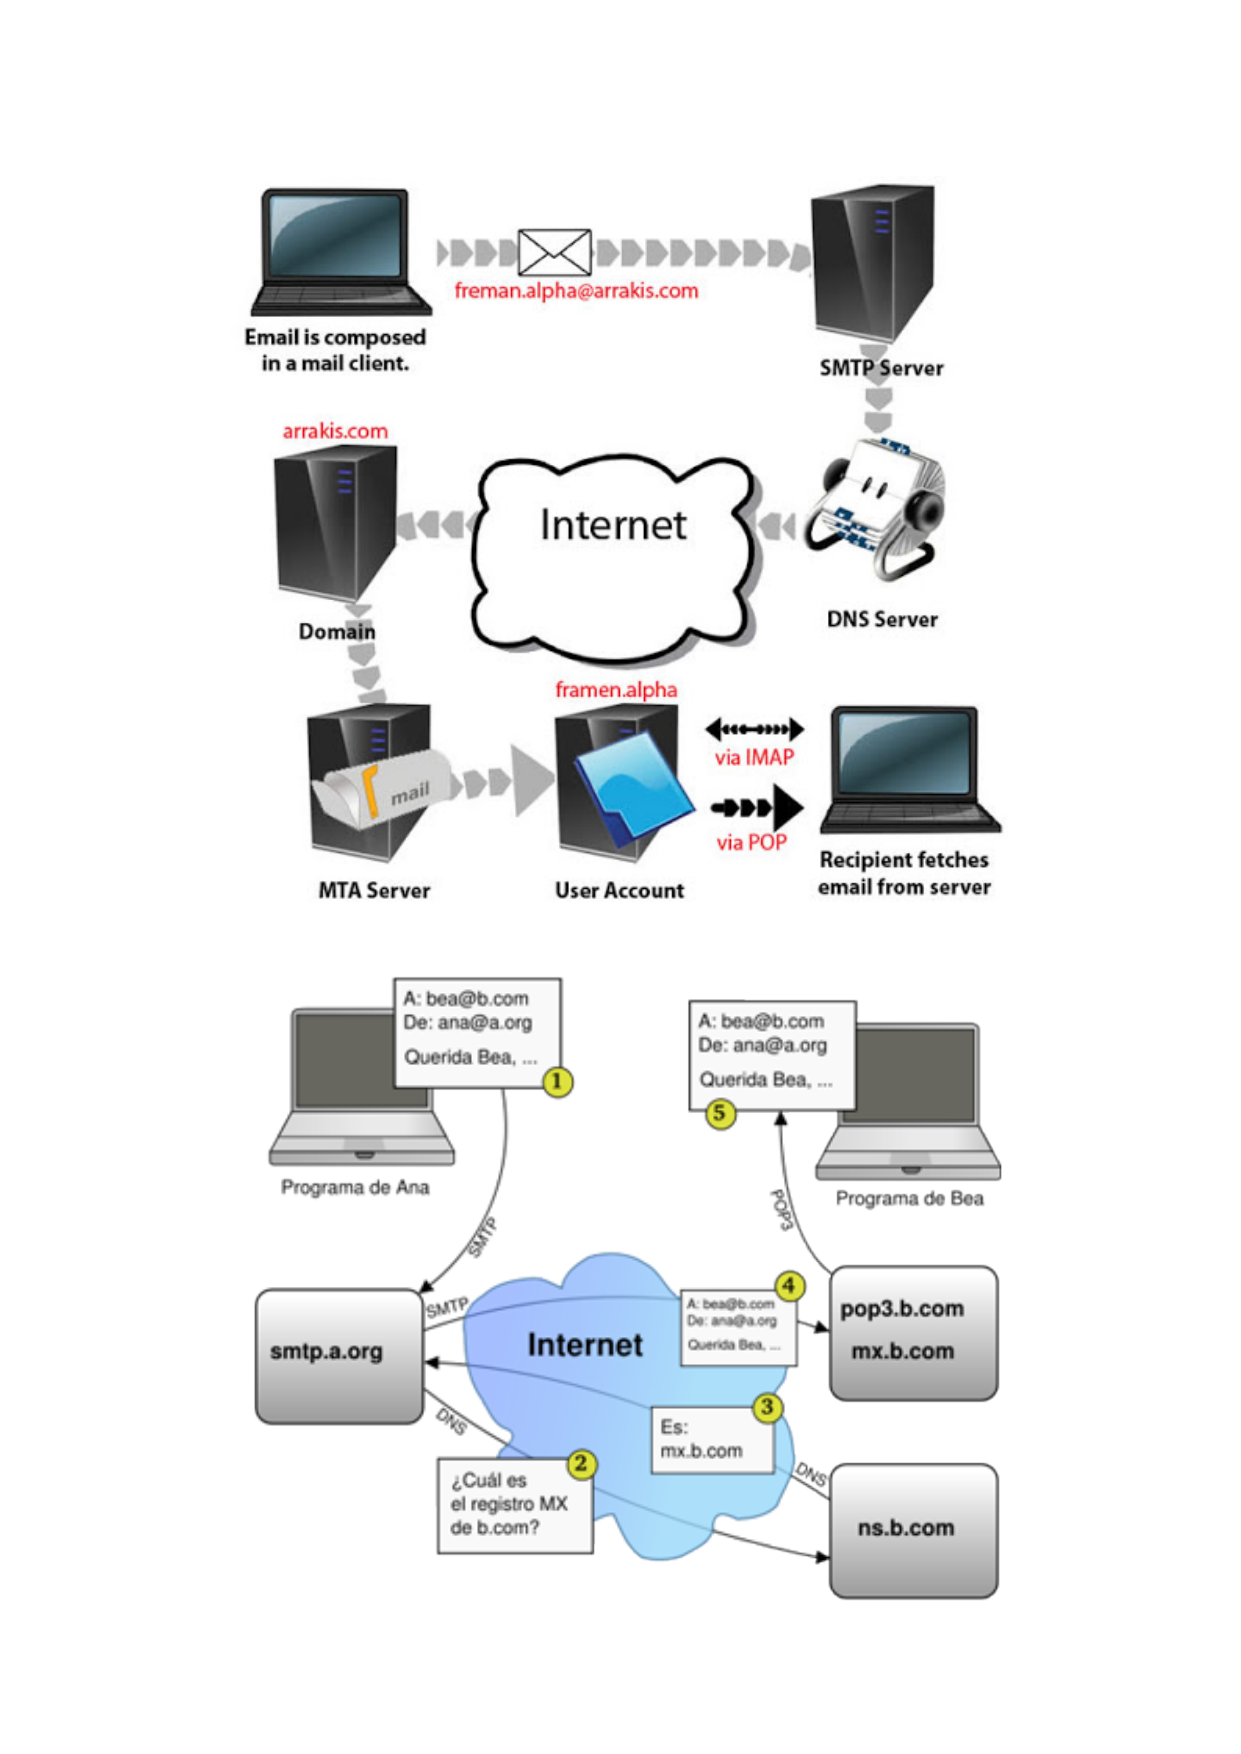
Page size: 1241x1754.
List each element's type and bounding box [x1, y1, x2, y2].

picture [212, 940, 1046, 1632]
picture [220, 176, 1020, 913]
